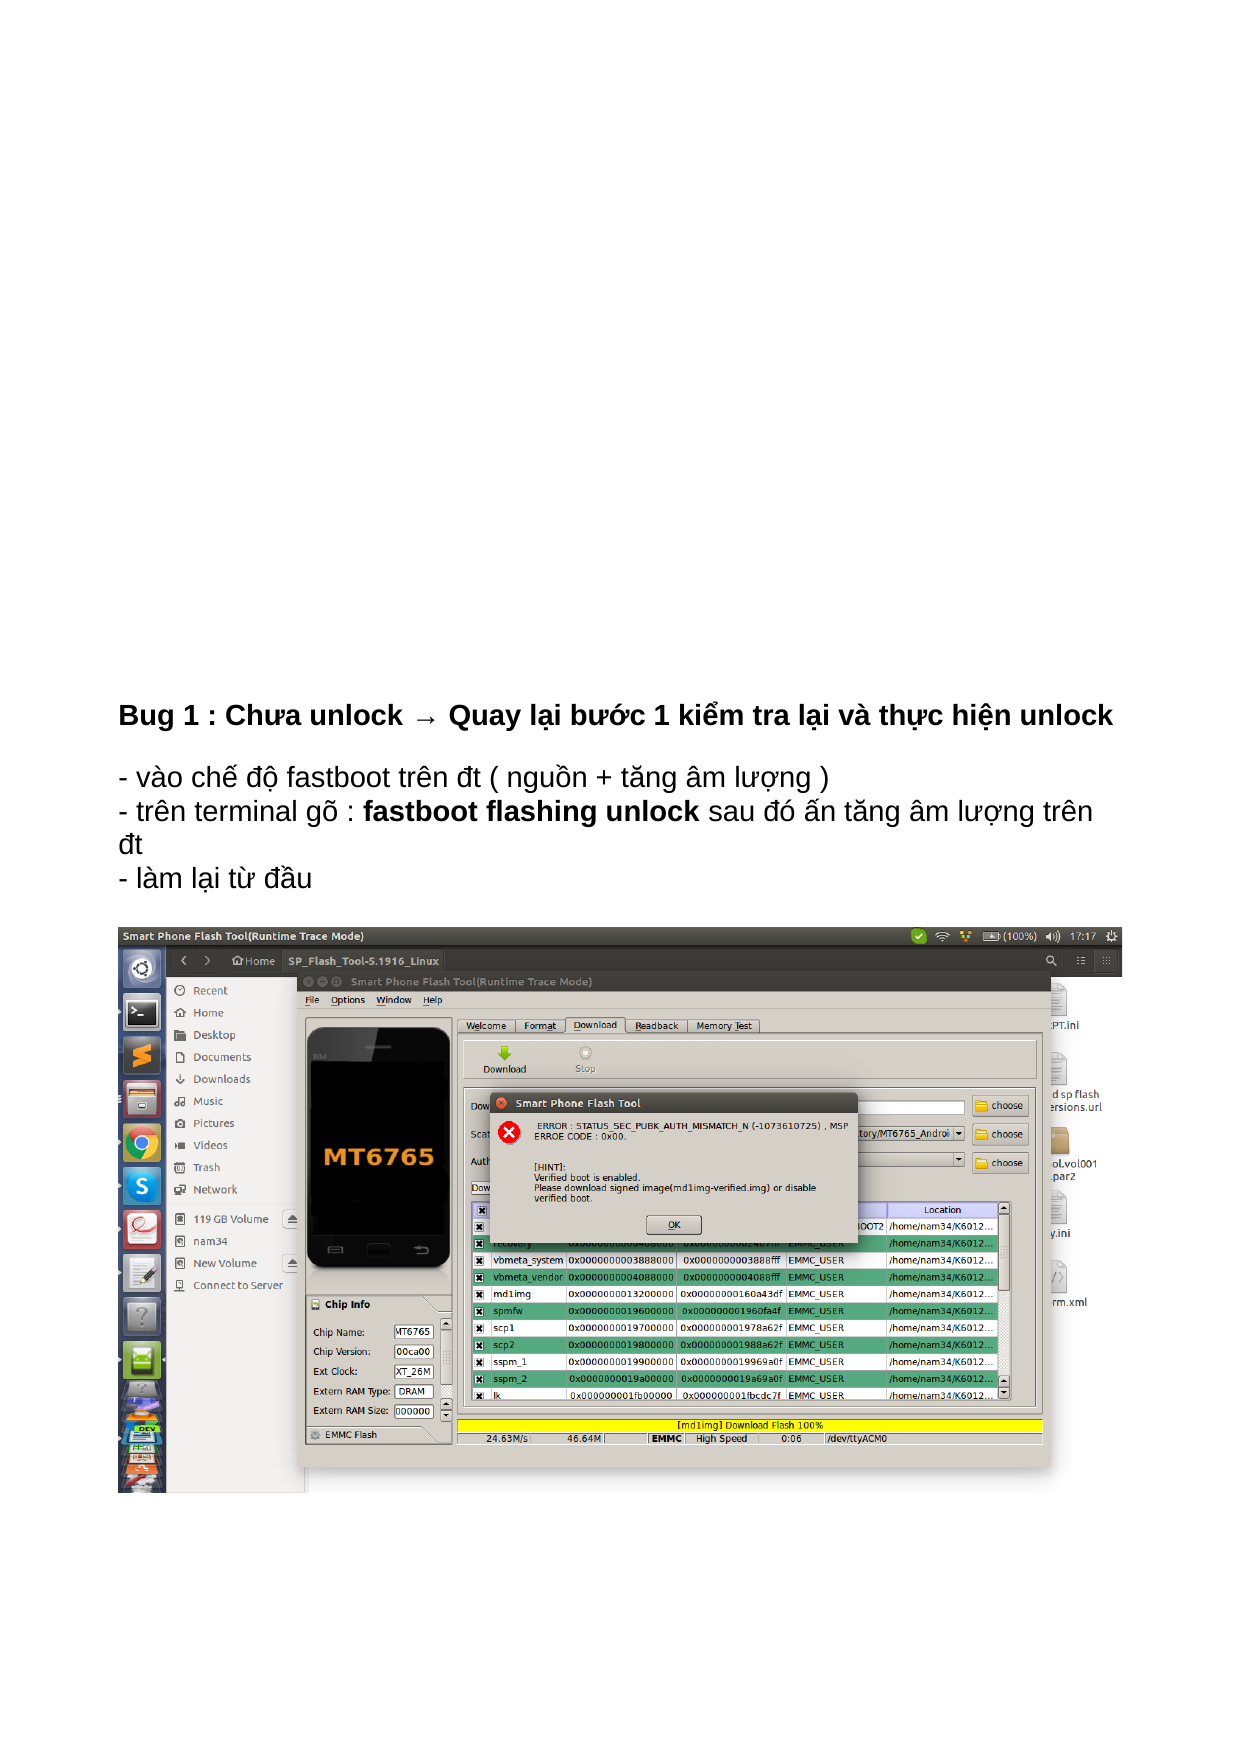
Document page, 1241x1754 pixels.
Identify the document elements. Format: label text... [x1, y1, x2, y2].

text - vào chế độ fastboot trên đt ( nguồn + tăng âm lượng ) [118, 760, 1122, 794]
text - trên terminal gõ : fastboot flashing unlock sau đó ấn tăng âm lượng trên đt [118, 794, 1122, 861]
text - làm lại từ đầu [118, 861, 1122, 894]
text Bug 1 : Chưa unlock → Quay lại bước 1 kiểm tra lại và thực hiện unlock [118, 698, 1122, 731]
picture [118, 927, 1123, 1493]
